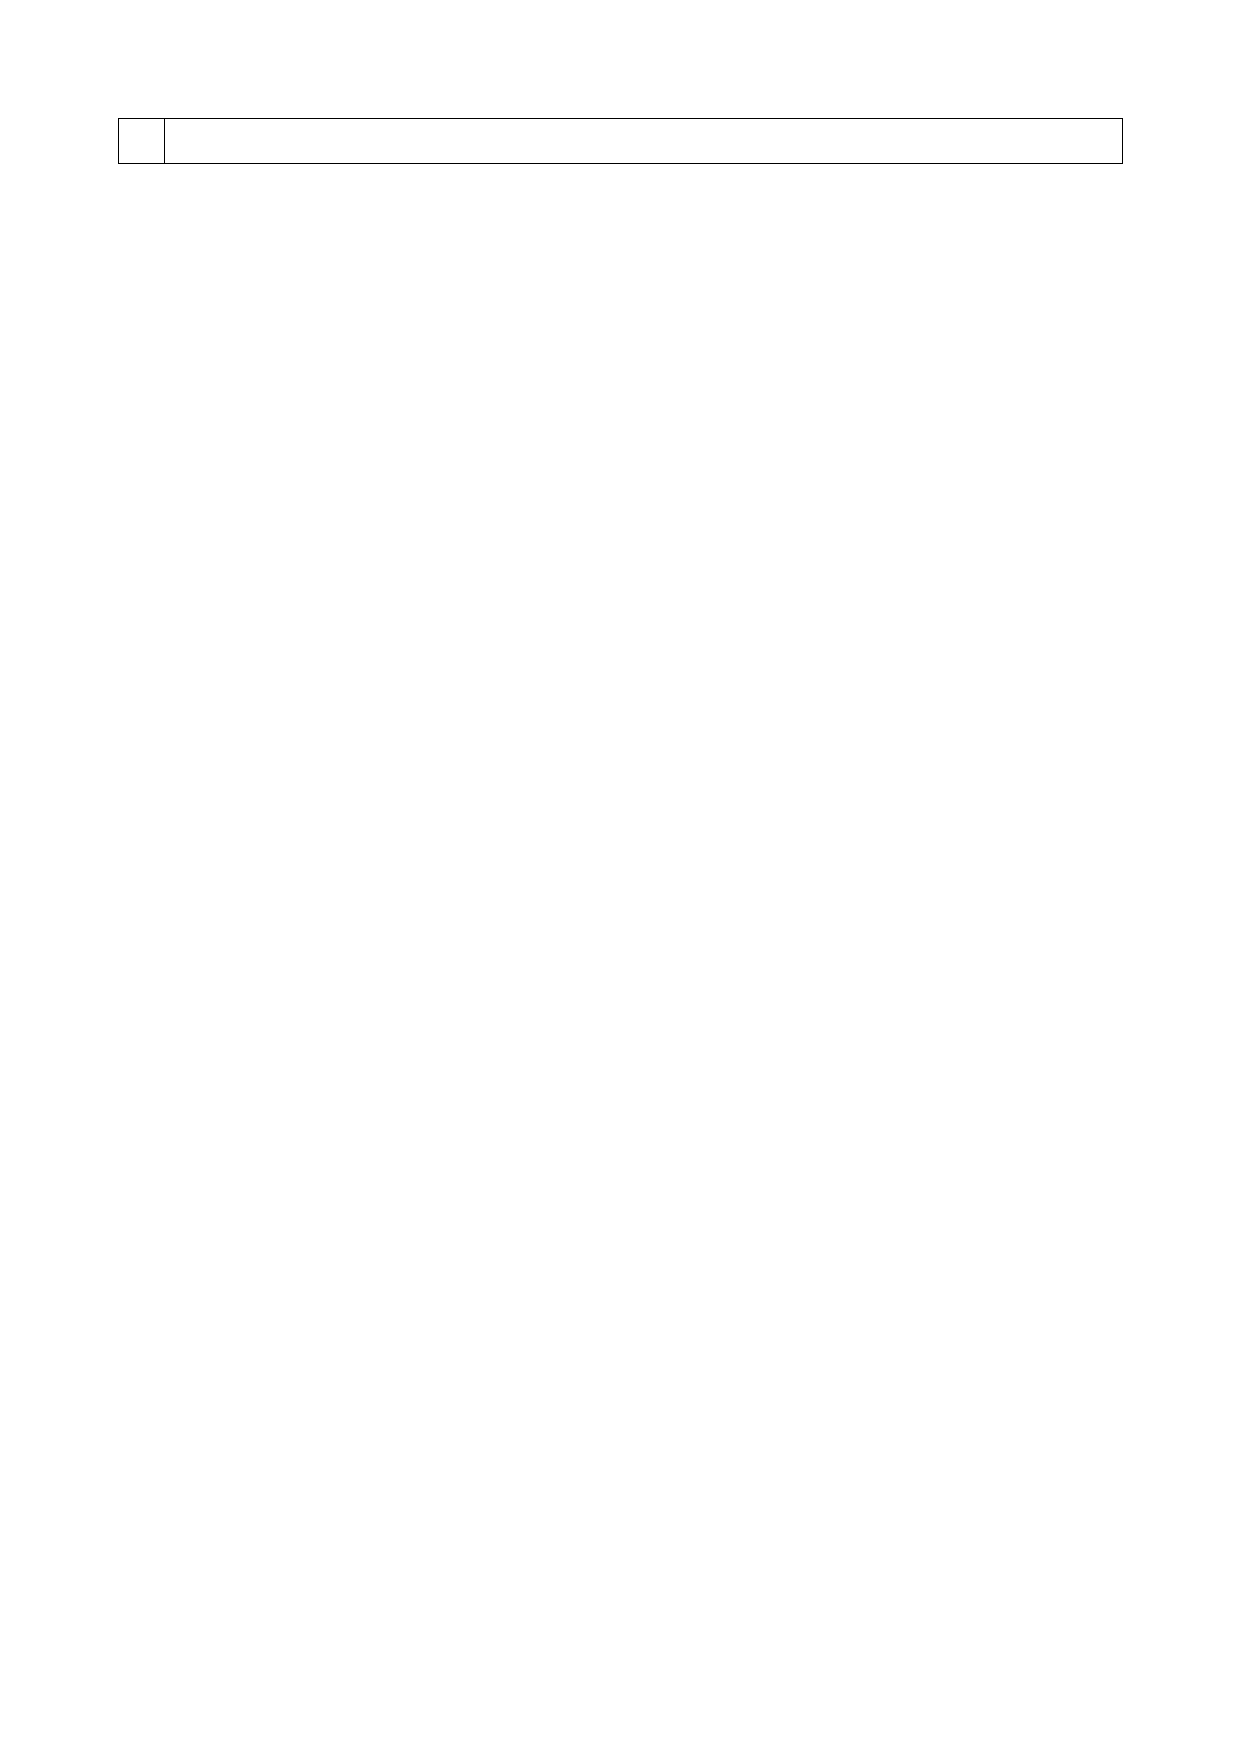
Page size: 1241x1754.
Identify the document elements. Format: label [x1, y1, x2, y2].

table_cell [119, 119, 164, 163]
table_cell [165, 119, 1122, 163]
